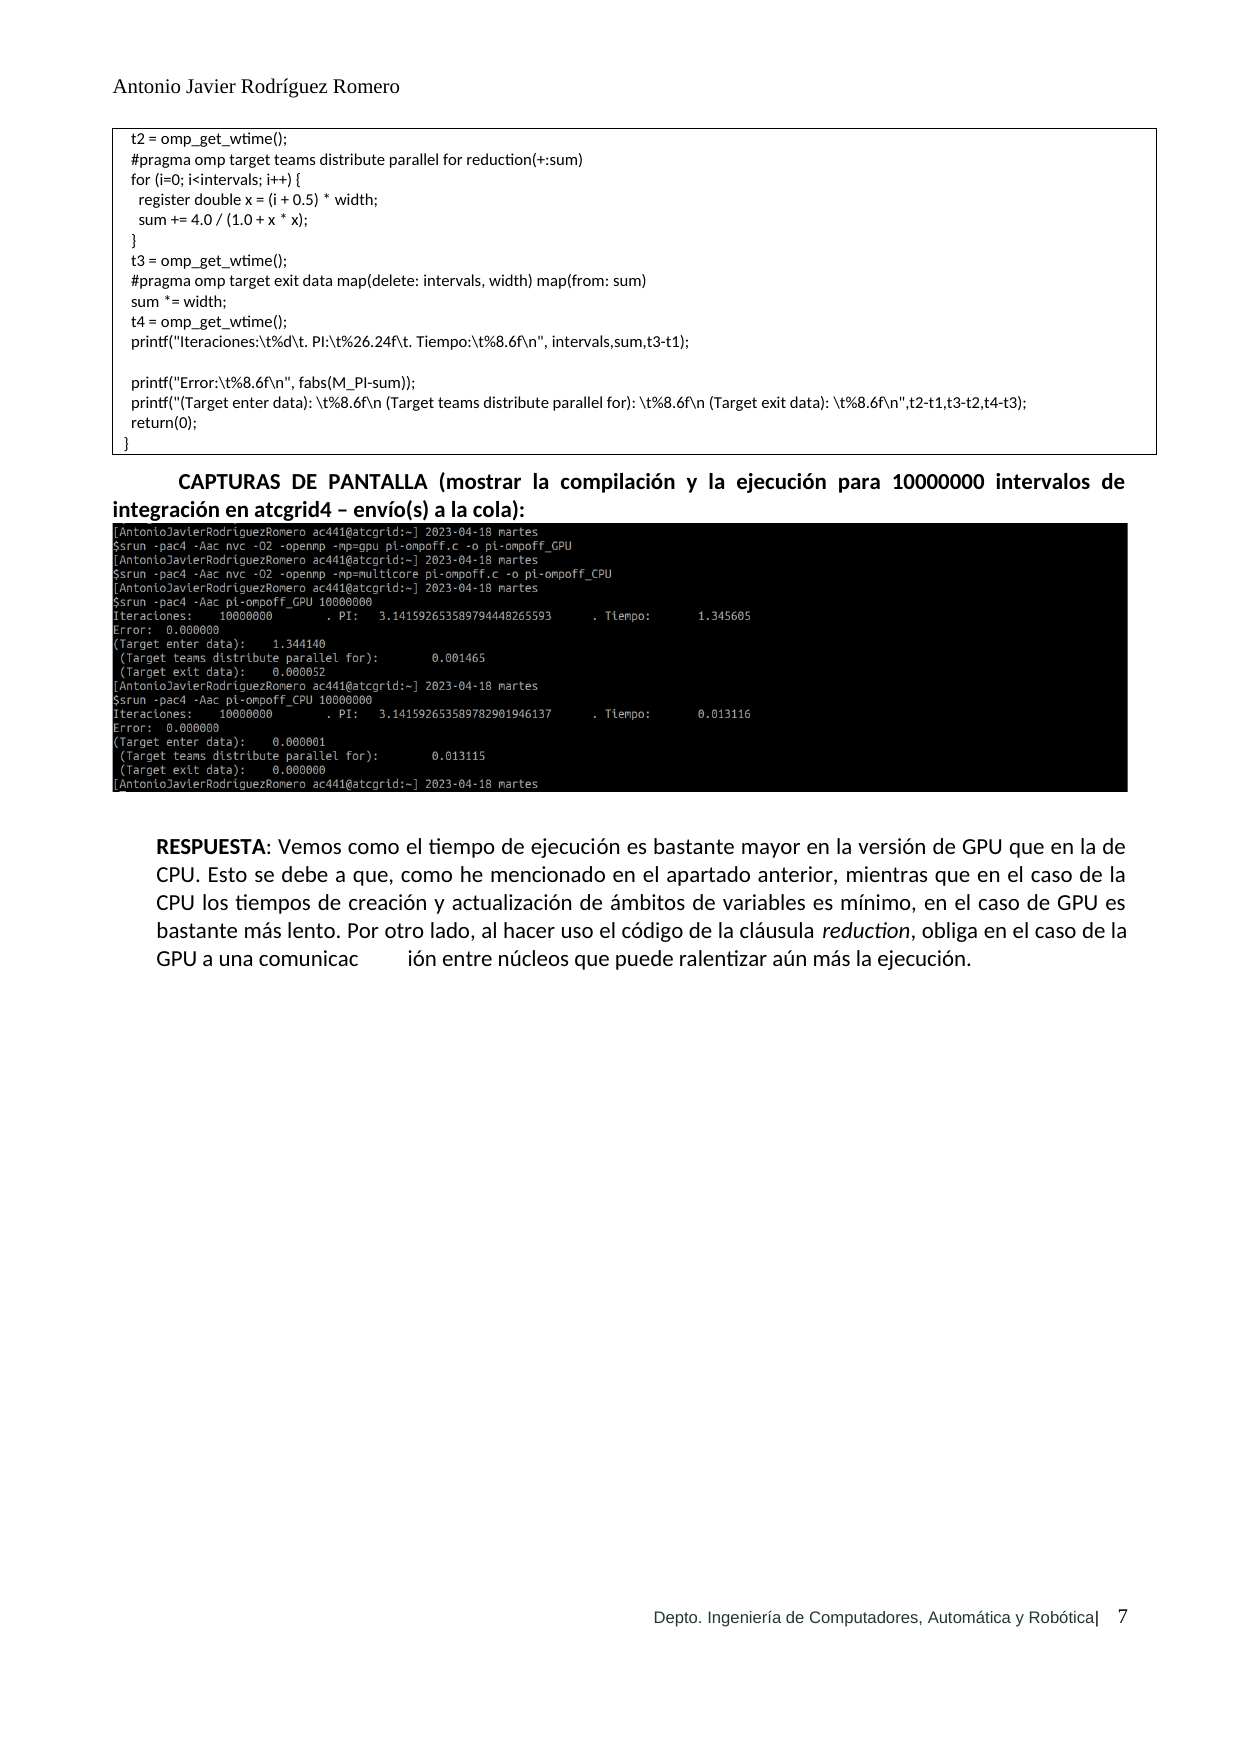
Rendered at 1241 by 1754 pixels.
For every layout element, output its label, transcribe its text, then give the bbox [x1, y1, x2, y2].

list CAPTURAS DE PANTALLA (mostrar la compilación y la ejecución para 10000000 intervalos de integración en atcgrid4 – envío(s) a la cola): [112, 467, 1128, 523]
list RESPUESTA: Vemos como el tiempo de ejecución es bastante mayor en la versión de GPU que en la de CPU. Esto se debe a que, como he mencionado en el apartado anterior, mientras que en el caso de la CPU los tiempos de creación y actualización de ámbitos de variables es mínimo, en el caso de GPU es bastante más lento. Por otro lado, al hacer uso el código de la cláusula reduction, obliga en el caso de la GPU a una comunicac ión entre núcleos que puede ralentizar aún más la ejecución. [156, 832, 1128, 972]
picture [112, 523, 1128, 792]
